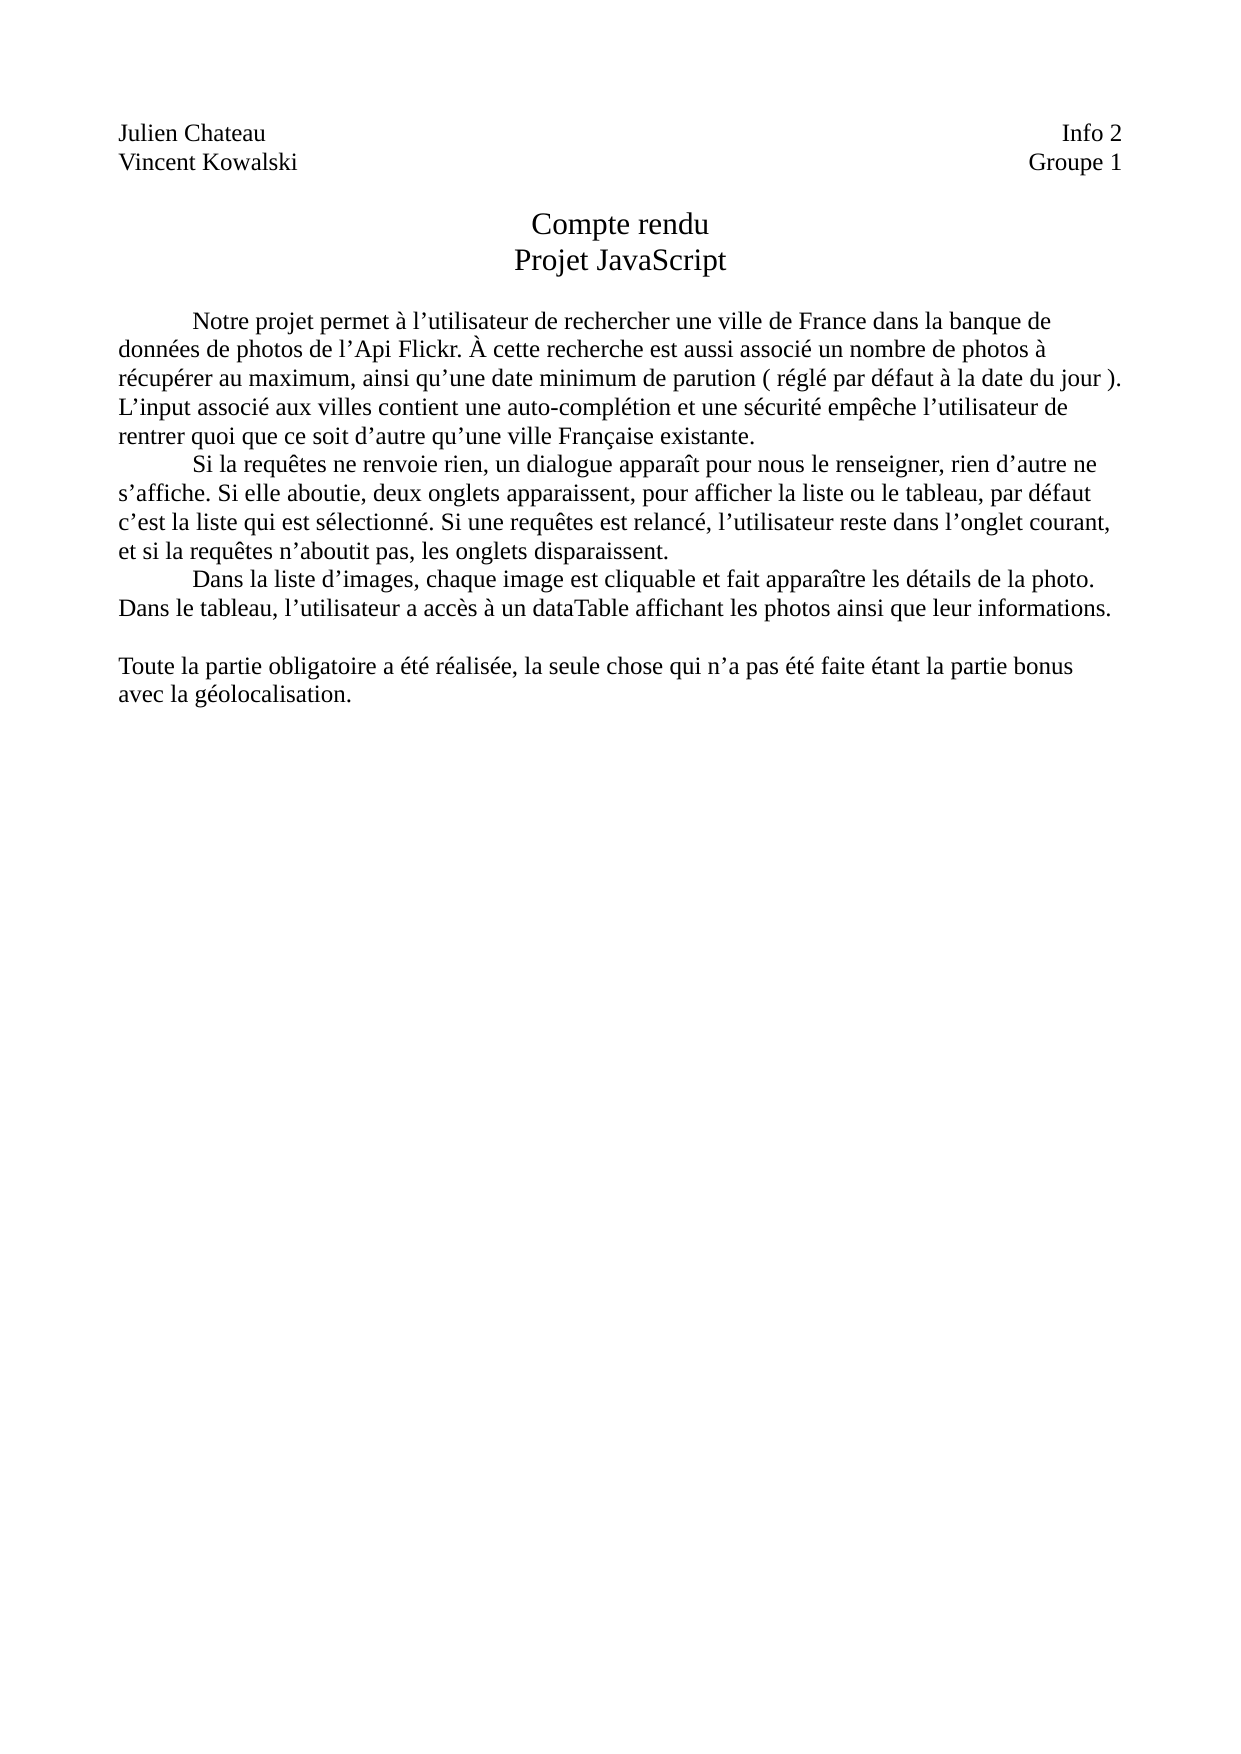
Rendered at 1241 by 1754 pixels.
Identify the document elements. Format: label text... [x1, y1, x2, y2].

text Projet JavaScript [118, 241, 1122, 277]
text Toute la partie obligatoire a été réalisée, la seule chose qui n’a pas été faite étant la partie bonus avec la géolocalisation. [118, 651, 1122, 708]
text Notre projet permet à l’utilisateur de rechercher une ville de France dans la banque de données de photos de l’Api Flickr. À cette recherche est aussi associé un nombre de photos à récupérer au maximum, ainsi qu’une date minimum de parution ( réglé par défaut à la date du jour ). L’input associé aux villes contient une auto-complétion et une sécurité empêche l’utilisateur de rentrer quoi que ce soit d’autre qu’une ville Française existante. [118, 306, 1122, 449]
text Compte rendu [118, 205, 1122, 241]
text Si la requêtes ne renvoie rien, un dialogue apparaît pour nous le renseigner, rien d’autre ne s’affiche. Si elle aboutie, deux onglets apparaissent, pour afficher la liste ou le tableau, par défaut c’est la liste qui est sélectionné. Si une requêtes est relancé, l’utilisateur reste dans l’onglet courant, et si la requêtes n’aboutit pas, les onglets disparaissent. [118, 449, 1122, 564]
text Dans la liste d’images, chaque image est cliquable et fait apparaître les détails de la photo. Dans le tableau, l’utilisateur a accès à un dataTable affichant les photos ainsi que leur informations. [118, 564, 1122, 622]
